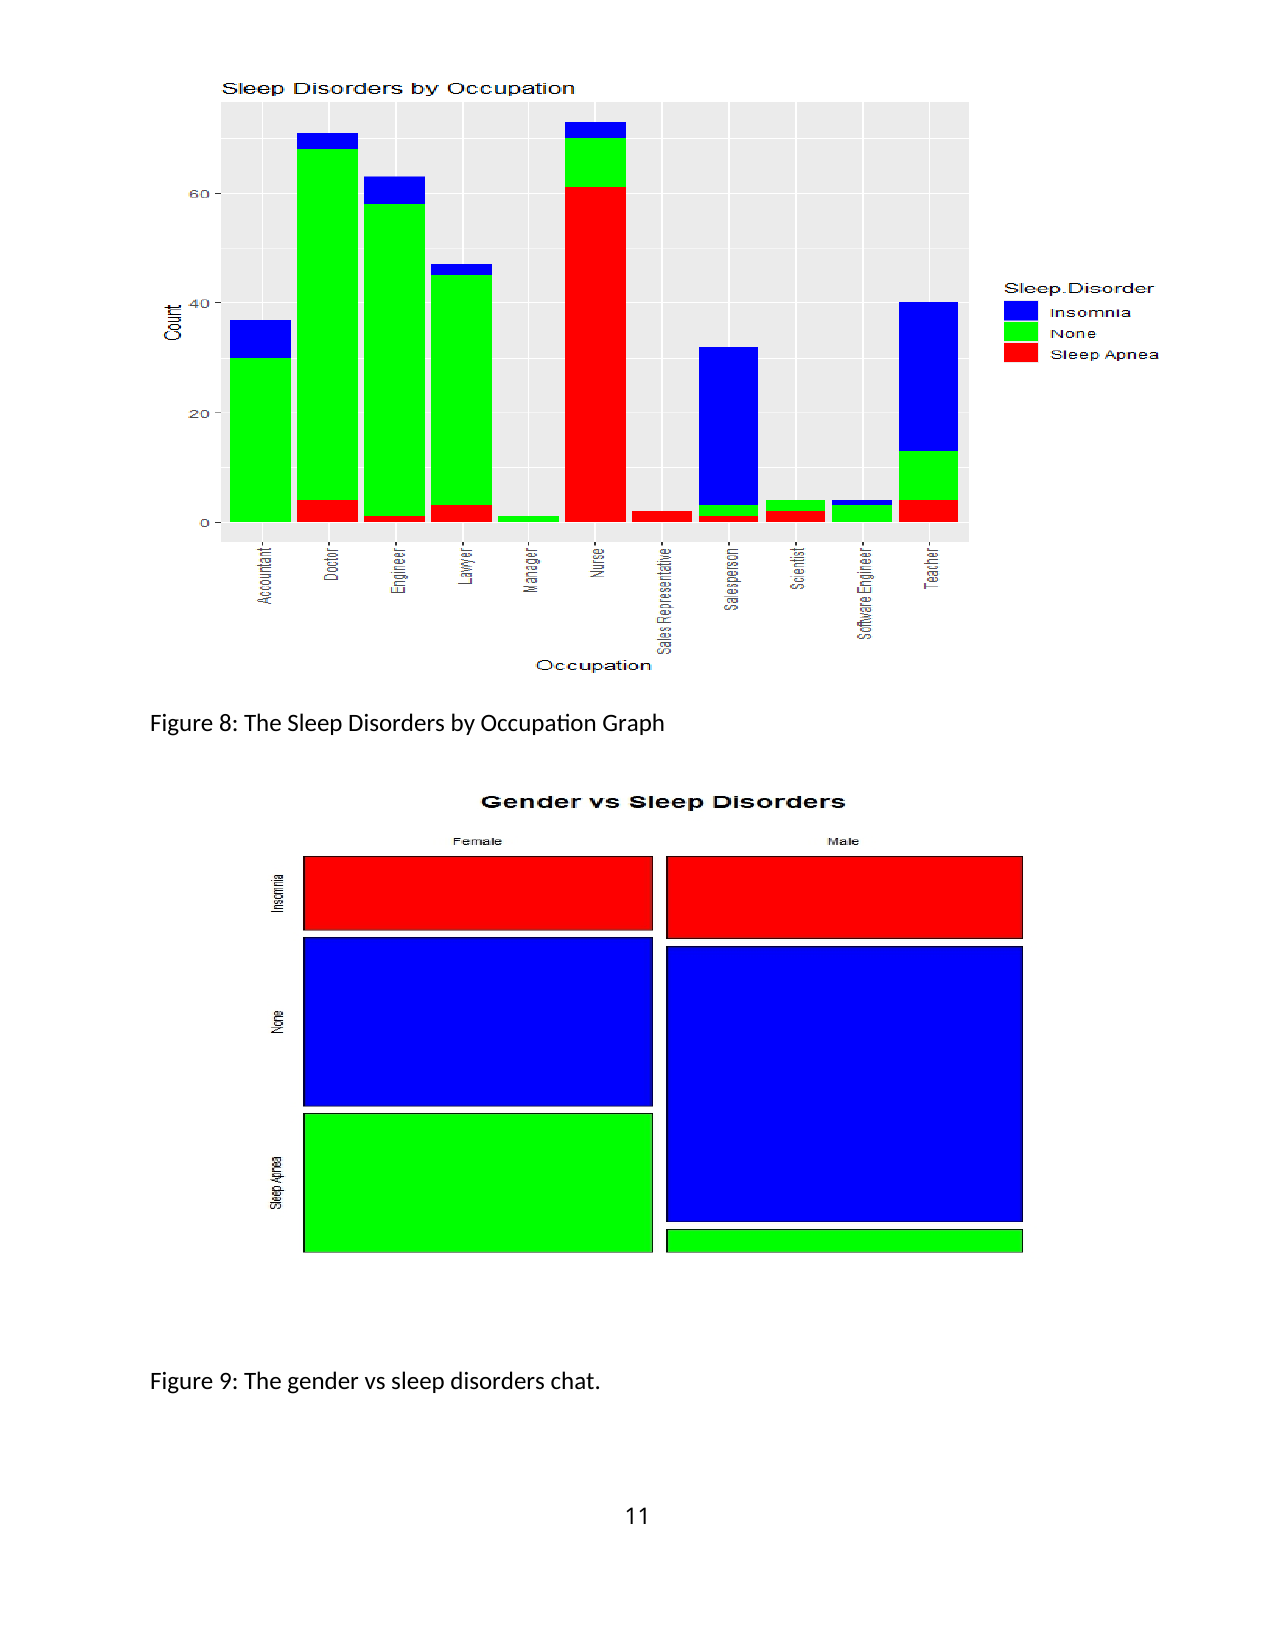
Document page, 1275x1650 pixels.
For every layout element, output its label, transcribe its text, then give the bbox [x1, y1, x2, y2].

text Figure 8: The Sleep Disorders by Occupation Graph [150, 707, 1125, 737]
text Figure 9: The gender vs sleep disorders chat. [150, 1365, 1125, 1396]
